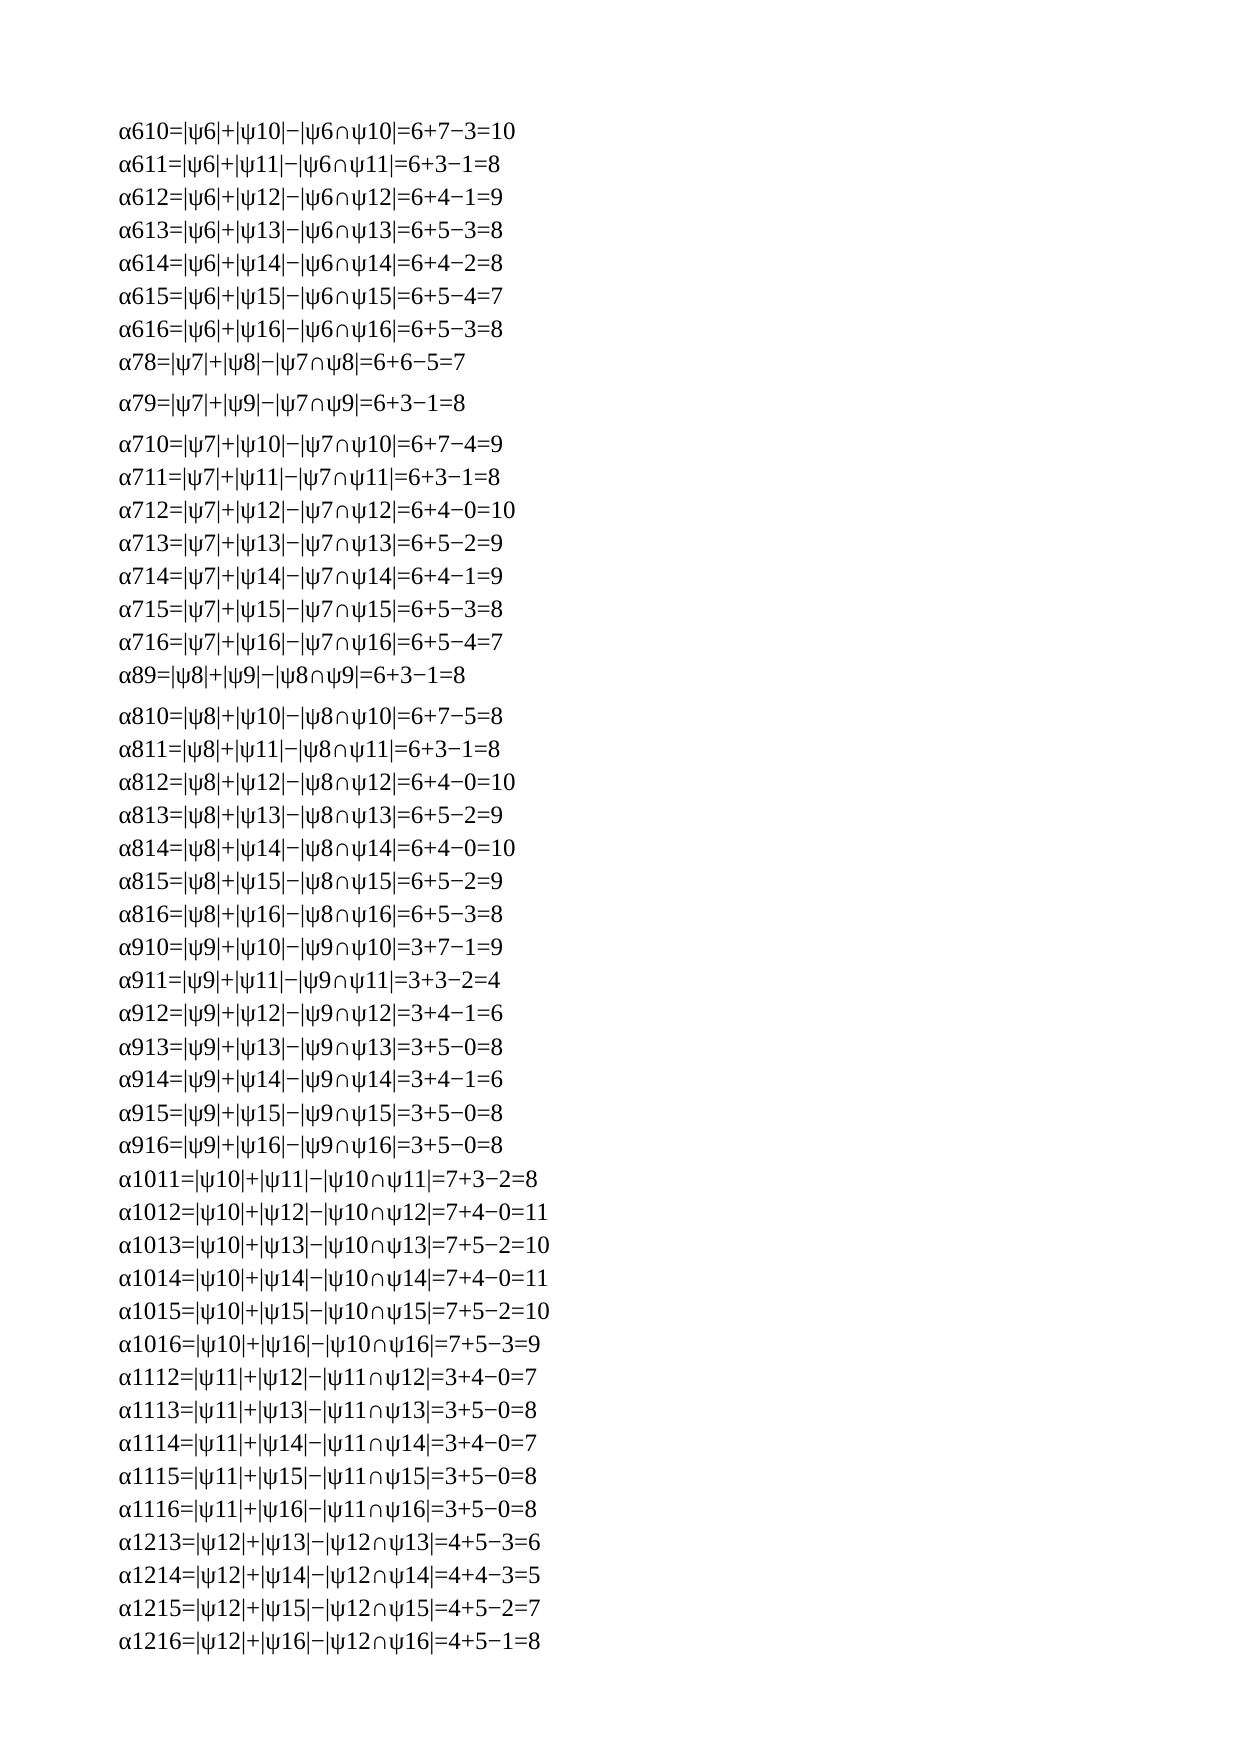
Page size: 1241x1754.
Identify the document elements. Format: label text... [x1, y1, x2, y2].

text α79=|ψ7|+|ψ9|−|ψ7∩ψ9|=6+3−1=8 [118, 388, 552, 417]
text α710=|ψ7|+|ψ10|−|ψ7∩ψ10|=6+7−4=9 α711=|ψ7|+|ψ11|−|ψ7∩ψ11|=6+3−1=8 α712=|ψ7|+|ψ12|−|ψ7∩ψ12|=6+4−0=10 α713=|ψ7|+|ψ13|−|ψ7∩ψ13|=6+5−2=9 α714=|ψ7|+|ψ14|−|ψ7∩ψ14|=6+4−1=9 α715=|ψ7|+|ψ15|−|ψ7∩ψ15|=6+5−3=8 α716=|ψ7|+|ψ16|−|ψ7∩ψ16|=6+5−4=7 α89=|ψ8|+|ψ9|−|ψ8∩ψ9|=6+3−1=8 [118, 429, 552, 689]
text α810=|ψ8|+|ψ10|−|ψ8∩ψ10|=6+7−5=8 α811=|ψ8|+|ψ11|−|ψ8∩ψ11|=6+3−1=8 α812=|ψ8|+|ψ12|−|ψ8∩ψ12|=6+4−0=10 α813=|ψ8|+|ψ13|−|ψ8∩ψ13|=6+5−2=9 α814=|ψ8|+|ψ14|−|ψ8∩ψ14|=6+4−0=10 α815=|ψ8|+|ψ15|−|ψ8∩ψ15|=6+5−2=9 α816=|ψ8|+|ψ16|−|ψ8∩ψ16|=6+5−3=8 α910=|ψ9|+|ψ10|−|ψ9∩ψ10|=3+7−1=9 α911=|ψ9|+|ψ11|−|ψ9∩ψ11|=3+3−2=4 α912=|ψ9|+|ψ12|−|ψ9∩ψ12|=3+4−1=6 α913=|ψ9|+|ψ13|−|ψ9∩ψ13|=3+5−0=8 α914=|ψ9|+|ψ14|−|ψ9∩ψ14|=3+4−1=6 α915=|ψ9|+|ψ15|−|ψ9∩ψ15|=3+5−0=8 α916=|ψ9|+|ψ16|−|ψ9∩ψ16|=3+5−0=8 α1011=|ψ10|+|ψ11|−|ψ10∩ψ11|=7+3−2=8 α1012=|ψ10|+|ψ12|−|ψ10∩ψ12|=7+4−0=11 α1013=|ψ10|+|ψ13|−|ψ10∩ψ13|=7+5−2=10 α1014=|ψ10|+|ψ14|−|ψ10∩ψ14|=7+4−0=11 α1015=|ψ10|+|ψ15|−|ψ10∩ψ15|=7+5−2=10 α1016=|ψ10|+|ψ16|−|ψ10∩ψ16|=7+5−3=9 α1112=|ψ11|+|ψ12|−|ψ11∩ψ12|=3+4−0=7 α1113=|ψ11|+|ψ13|−|ψ11∩ψ13|=3+5−0=8 α1114=|ψ11|+|ψ14|−|ψ11∩ψ14|=3+4−0=7 α1115=|ψ11|+|ψ15|−|ψ11∩ψ15|=3+5−0=8 α1116=|ψ11|+|ψ16|−|ψ11∩ψ16|=3+5−0=8 α1213=|ψ12|+|ψ13|−|ψ12∩ψ13|=4+5−3=6 α1214=|ψ12|+|ψ14|−|ψ12∩ψ14|=4+4−3=5 α1215=|ψ12|+|ψ15|−|ψ12∩ψ15|=4+5−2=7 α1216=|ψ12|+|ψ16|−|ψ12∩ψ16|=4+5−1=8 [118, 701, 552, 1655]
text α610=|ψ6|+|ψ10|−|ψ6∩ψ10|=6+7−3=10 α611=|ψ6|+|ψ11|−|ψ6∩ψ11|=6+3−1=8 α612=|ψ6|+|ψ12|−|ψ6∩ψ12|=6+4−1=9 α613=|ψ6|+|ψ13|−|ψ6∩ψ13|=6+5−3=8 α614=|ψ6|+|ψ14|−|ψ6∩ψ14|=6+4−2=8 α615=|ψ6|+|ψ15|−|ψ6∩ψ15|=6+5−4=7 α616=|ψ6|+|ψ16|−|ψ6∩ψ16|=6+5−3=8 α78=|ψ7|+|ψ8|−|ψ7∩ψ8|=6+6−5=7 [118, 116, 552, 376]
